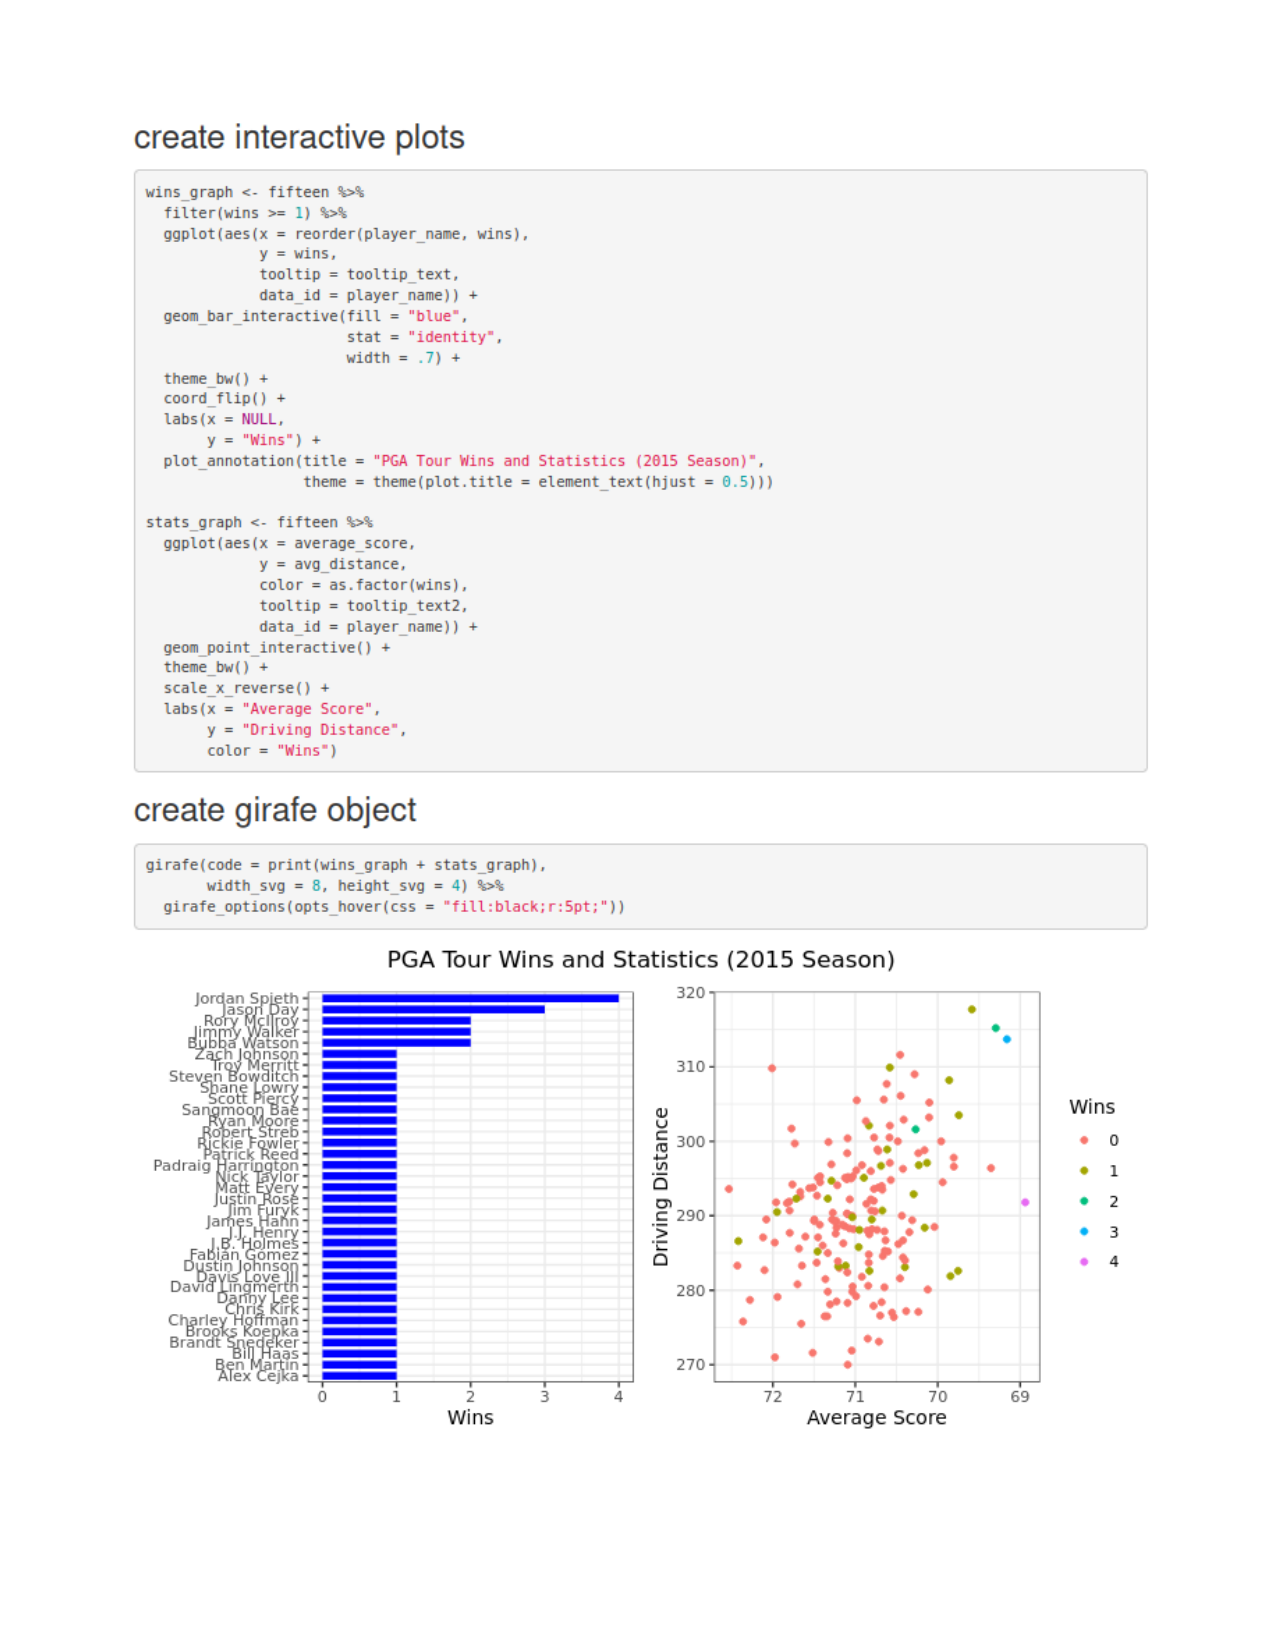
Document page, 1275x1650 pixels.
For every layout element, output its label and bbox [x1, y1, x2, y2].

picture [123, 118, 1152, 1444]
